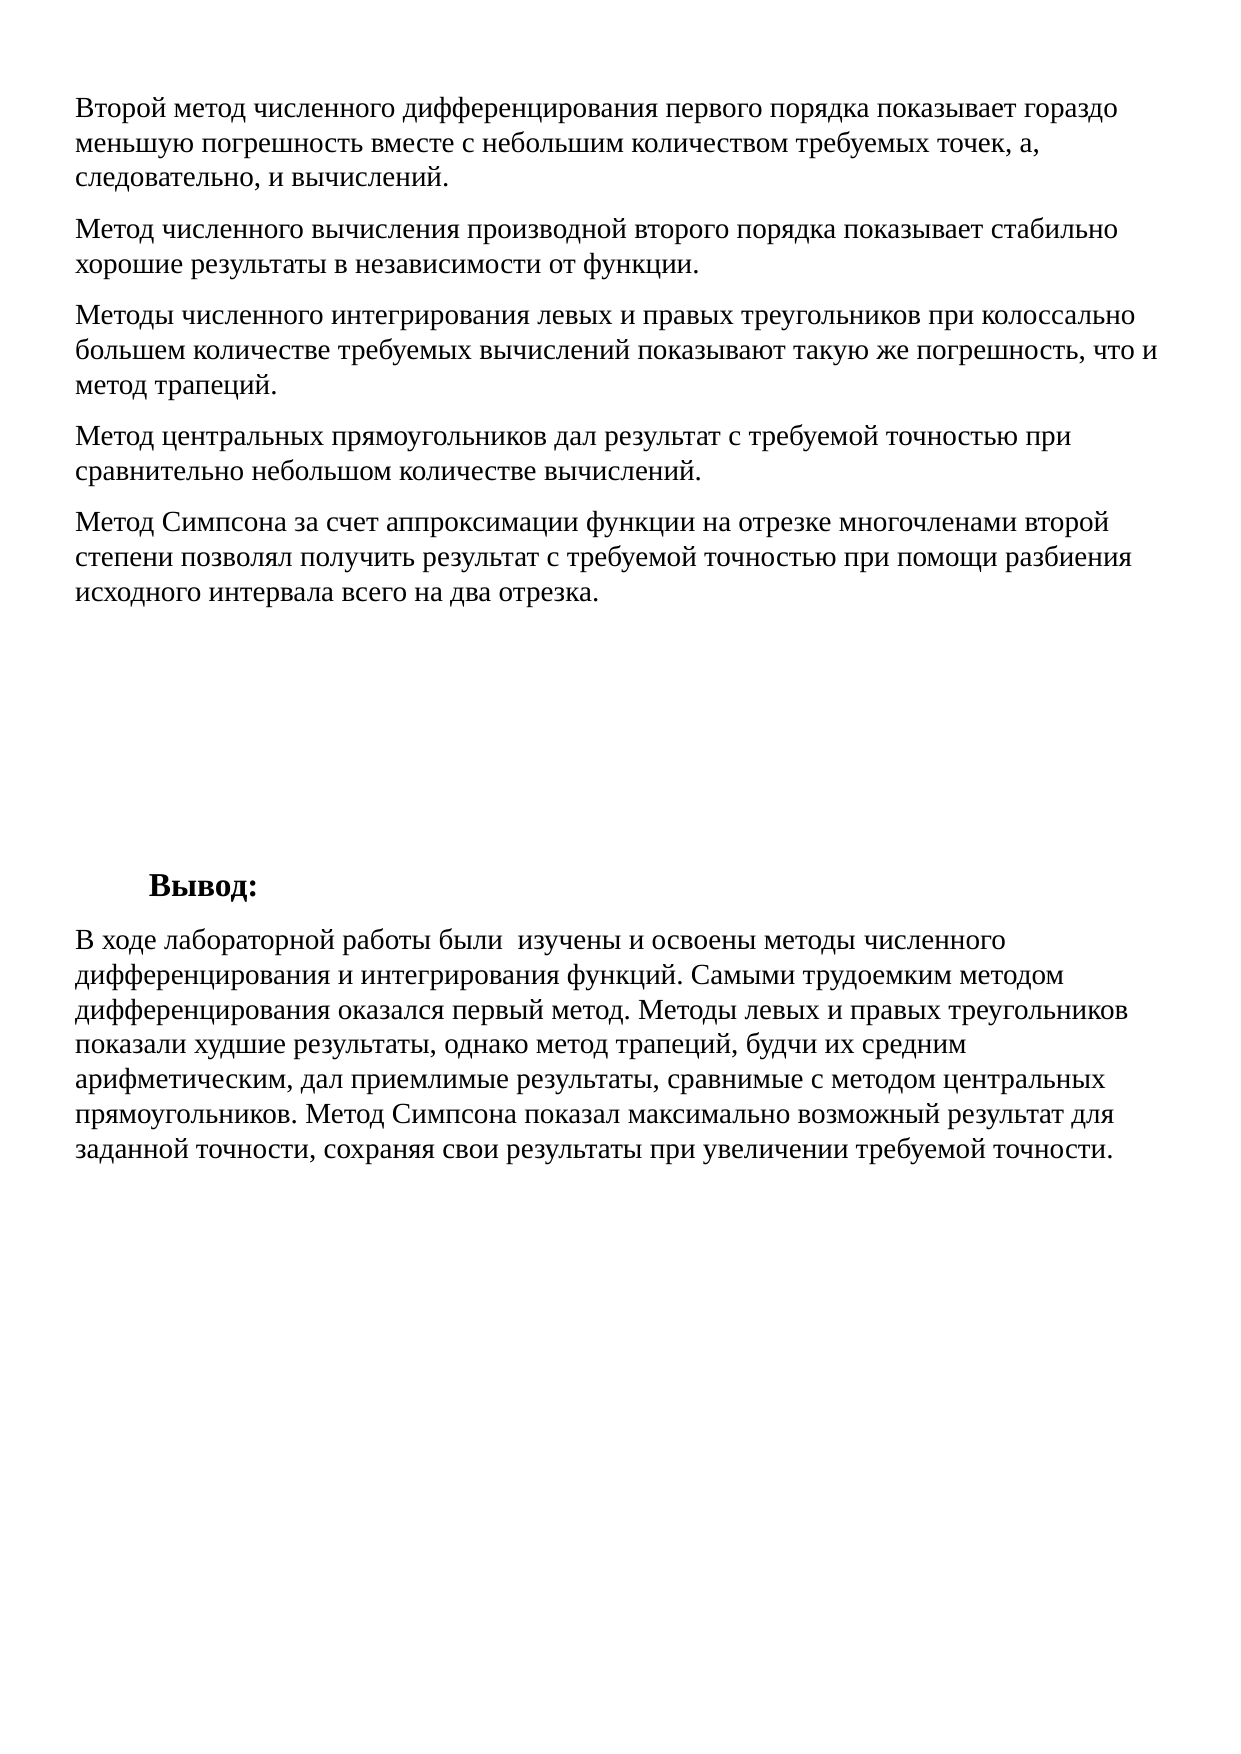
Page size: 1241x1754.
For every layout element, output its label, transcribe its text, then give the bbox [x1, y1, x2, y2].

text Методы численного интегрирования левых и правых треугольников при колоссально большем количестве требуемых вычислений показывают такую же погрешность, что и метод трапеций. [75, 297, 1165, 400]
text Метод центральных прямоугольников дал результат с требуемой точностью при сравнительно небольшом количестве вычислений. [75, 418, 1165, 487]
text Вывод: [75, 866, 1165, 904]
text Метод Симпсона за счет аппроксимации функции на отрезке многочленами второй степени позволял получить результат с требуемой точностью при помощи разбиения исходного интервала всего на два отрезка. [75, 504, 1165, 608]
text В ходе лабораторной работы были изучены и освоены методы численного дифференцирования и интегрирования функций. Самыми трудоемким методом дифференцирования оказался первый метод. Методы левых и правых треугольников показали худшие результаты, однако метод трапеций, будчи их средним арифметическим, дал приемлимые результаты, сравнимые с методом центральных прямоугольников. Метод Симпсона показал максимально возможный результат для заданной точности, сохраняя свои результаты при увеличении требуемой точности. [75, 922, 1165, 1164]
text Второй метод численного дифференцирования первого порядка показывает гораздо меньшую погрешность вместе с небольшим количеством требуемых точек, а, следовательно, и вычислений. [75, 90, 1165, 193]
text Метод численного вычисления производной второго порядка показывает стабильно хорошие результаты в независимости от функции. [75, 211, 1165, 279]
